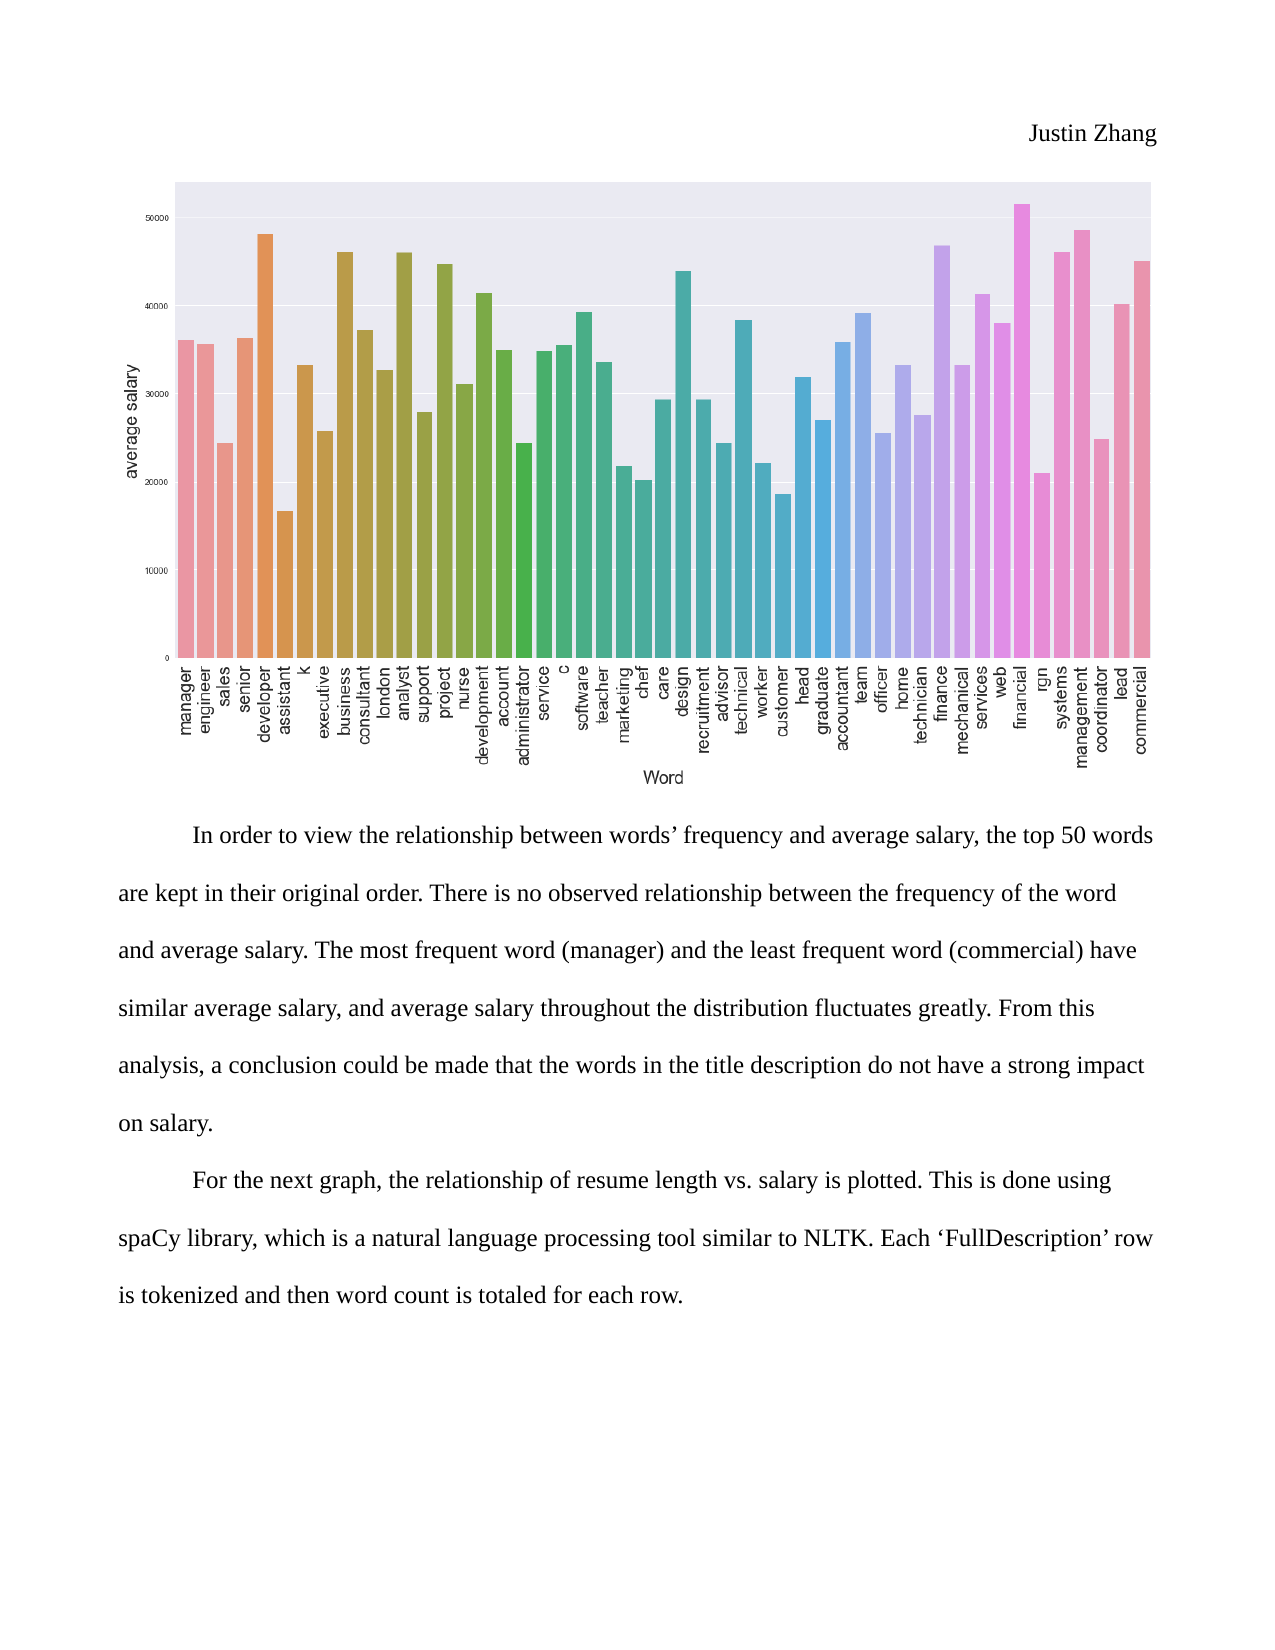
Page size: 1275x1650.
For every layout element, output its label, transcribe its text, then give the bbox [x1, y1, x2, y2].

text For the next graph, the relationship of resume length vs. salary is plotted. This is done using spaCy library, which is a natural language processing tool similar to NLTK. Each ‘FullDescription’ row is tokenized and then word count is totaled for each row. [118, 1166, 1157, 1309]
text In order to view the relationship between words’ frequency and average salary, the top 50 words are kept in their original order. There is no observed relationship between the frequency of the word and average salary. The most frequent word (manager) and the least frequent word (commercial) have similar average salary, and average salary throughout the distribution fluctuates greatly. From this analysis, a conclusion could be made that the words in the title description do not have a strong impact on salary. [118, 792, 1157, 1137]
picture [118, 176, 1157, 792]
